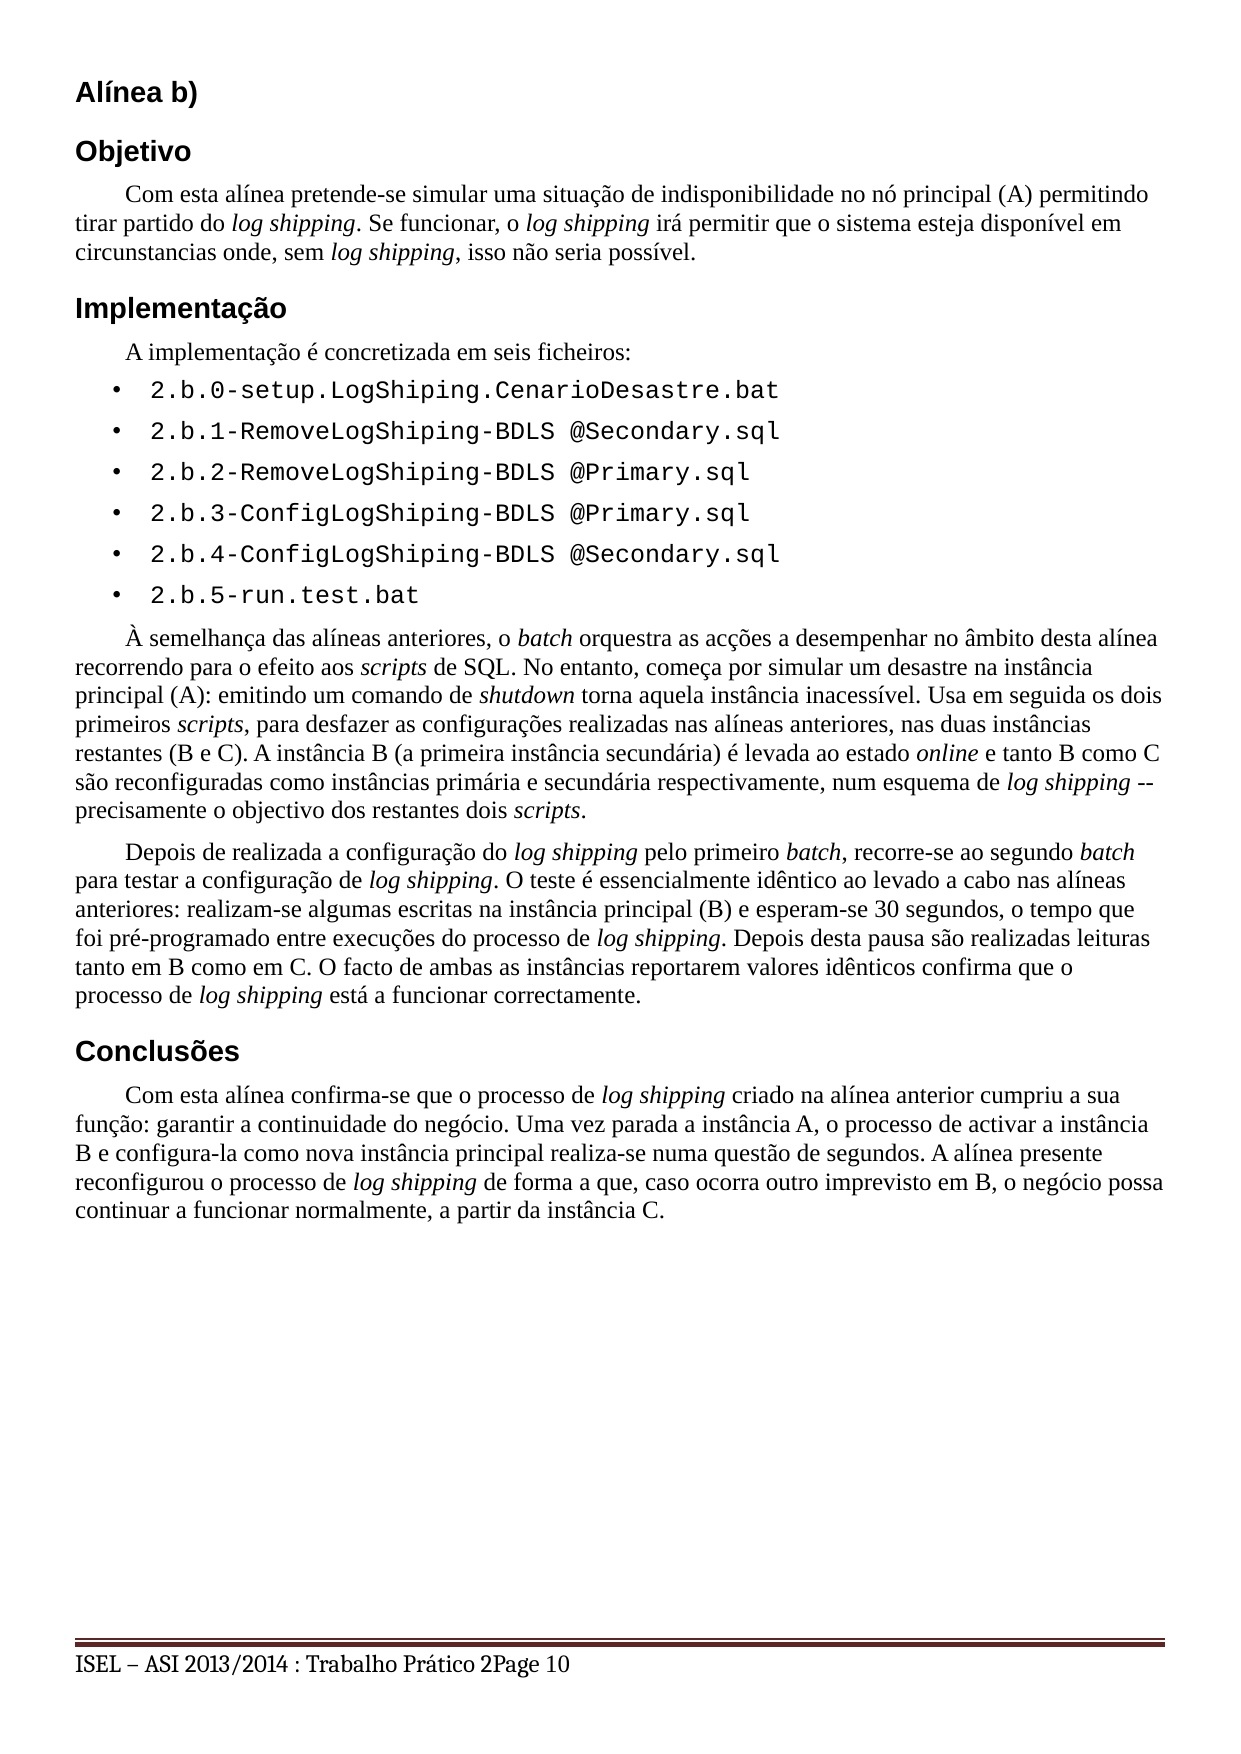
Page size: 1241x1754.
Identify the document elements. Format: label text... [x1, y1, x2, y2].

subtitle Objetivo [75, 133, 1165, 167]
subtitle Alínea b) [75, 75, 1165, 108]
list 2.b.0-setup.LogShiping.CenarioDesastre.bat [112, 378, 1165, 406]
list 2.b.5-run.test.bat [112, 582, 1165, 611]
list 2.b.2-RemoveLogShiping-BDLS @Primary.sql [112, 460, 1165, 488]
text A implementação é concretizada em seis ficheiros: [75, 337, 1165, 366]
list 2.b.4-ConfigLogShiping-BDLS @Secondary.sql [112, 541, 1165, 570]
text Depois de realizada a configuração do log shipping pelo primeiro batch, recorre-se ao segundo batch para testar a configuração de log shipping. O teste é essencialmente idêntico ao levado a cabo nas alíneas anteriores: realizam-se algumas escritas na instância principal (B) e esperam-se 30 segundos, o tempo que foi pré-programado entre execuções do processo de log shipping. Depois desta pausa são realizadas leituras tanto em B como em C. O facto de ambas as instâncias reportarem valores idênticos confirma que o processo de log shipping está a funcionar correctamente. [75, 837, 1165, 1009]
list 2.b.3-ConfigLogShiping-BDLS @Primary.sql [112, 501, 1165, 529]
text Com esta alínea confirma-se que o processo de log shipping criado na alínea anterior cumpriu a sua função: garantir a continuidade do negócio. Uma vez parada a instância A, o processo de activar a instância B e configura-la como nova instância principal realiza-se numa questão de segundos. A alínea presente reconfigurou o processo de log shipping de forma a que, caso ocorra outro imprevisto em B, o negócio possa continuar a funcionar normalmente, a partir da instância C. [75, 1080, 1165, 1224]
subtitle Implementação [75, 291, 1165, 324]
list 2.b.1-RemoveLogShiping-BDLS @Secondary.sql [112, 419, 1165, 447]
subtitle Conclusões [75, 1034, 1165, 1068]
text Com esta alínea pretende-se simular uma situação de indisponibilidade no nó principal (A) permitindo tirar partido do log shipping. Se funcionar, o log shipping irá permitir que o sistema esteja disponível em circunstancias onde, sem log shipping, isso não seria possível. [75, 179, 1165, 266]
text À semelhança das alíneas anteriores, o batch orquestra as acções a desempenhar no âmbito desta alínea recorrendo para o efeito aos scripts de SQL. No entanto, começa por simular um desastre na instância principal (A): emitindo um comando de shutdown torna aquela instância inacessível. Usa em seguida os dois primeiros scripts, para desfazer as configurações realizadas nas alíneas anteriores, nas duas instâncias restantes (B e C). A instância B (a primeira instância secundária) é levada ao estado online e tanto B como C são reconfiguradas como instâncias primária e secundária respectivamente, num esquema de log shipping -- precisamente o objectivo dos restantes dois scripts. [75, 623, 1165, 824]
